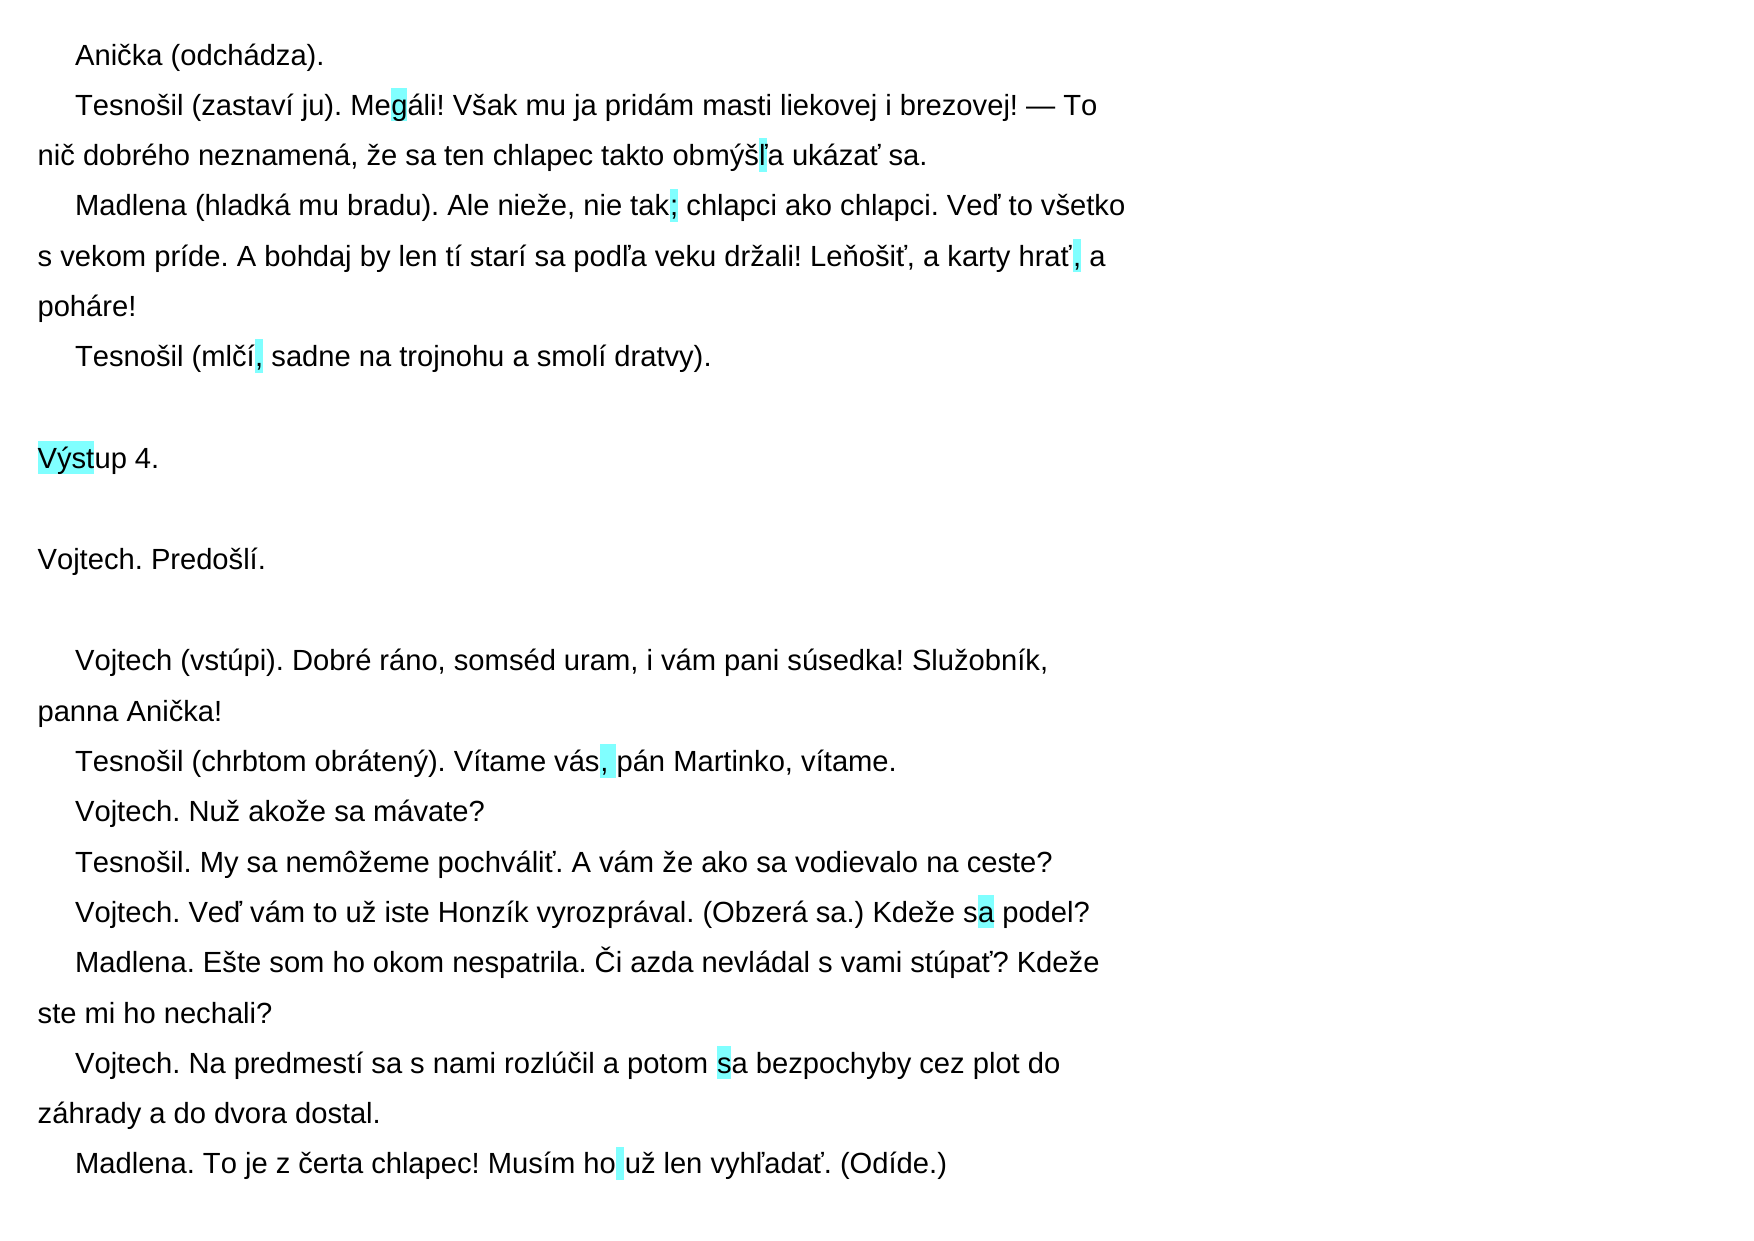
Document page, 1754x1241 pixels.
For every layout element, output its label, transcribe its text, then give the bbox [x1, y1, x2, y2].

text Vojtech. Veď vám to už iste Honzík vyroz­prával. (Obzerá sa.) Kdeže sa podel? [37, 895, 1130, 928]
text Vojtech. Na predmestí sa s nami rozlúčil a potom sa bezpochyby cez plot do záhrady a do dvora dostal. [37, 1046, 1130, 1130]
text Tesnošil (mlčí, sadne na trojnohu a smolí dratvy). [37, 339, 1130, 373]
text Madlena. To je z čerta chlapec! Musím ho už len vyhľadať. (Odíde.) [37, 1147, 1130, 1180]
text Anička (odchádza). [37, 37, 1130, 71]
text Výstup 4. [37, 441, 1130, 474]
text Tesnošil. My sa nemôžeme pochváliť. A vám že ako sa vodievalo na ceste? [37, 845, 1130, 878]
text Madlena (hladká mu bradu). Ale nieže, nie tak; chlapci ako chlapci. Veď to všetko s vekom príde. A bohdaj by len tí starí sa podľa veku držali! Leňošiť, a karty hrať, a poháre! [37, 188, 1130, 323]
text Tesnošil (chrbtom obrátený). Vítame vás, pán Martinko, vítame. [37, 744, 1130, 778]
text Vojtech (vstúpi). Dobré ráno, somséd uram, i vám pani súsedka! Služobník, panna Anička! [37, 643, 1130, 727]
text Tesnošil (zastaví ju). Megáli! Však mu ja pri­dám masti liekovej i brezovej! — To nič do­brého neznamená, že sa ten chlapec takto ob­mýšľa ukázať sa. [37, 88, 1130, 172]
text Vojtech. Nuž akože sa mávate? [37, 794, 1130, 828]
text Madlena. Ešte som ho okom nespatrila. Či azda nevládal s vami stúpať? Kdeže ste mi ho nechali? [37, 945, 1130, 1029]
text Vojtech. Predošlí. [37, 542, 1130, 576]
